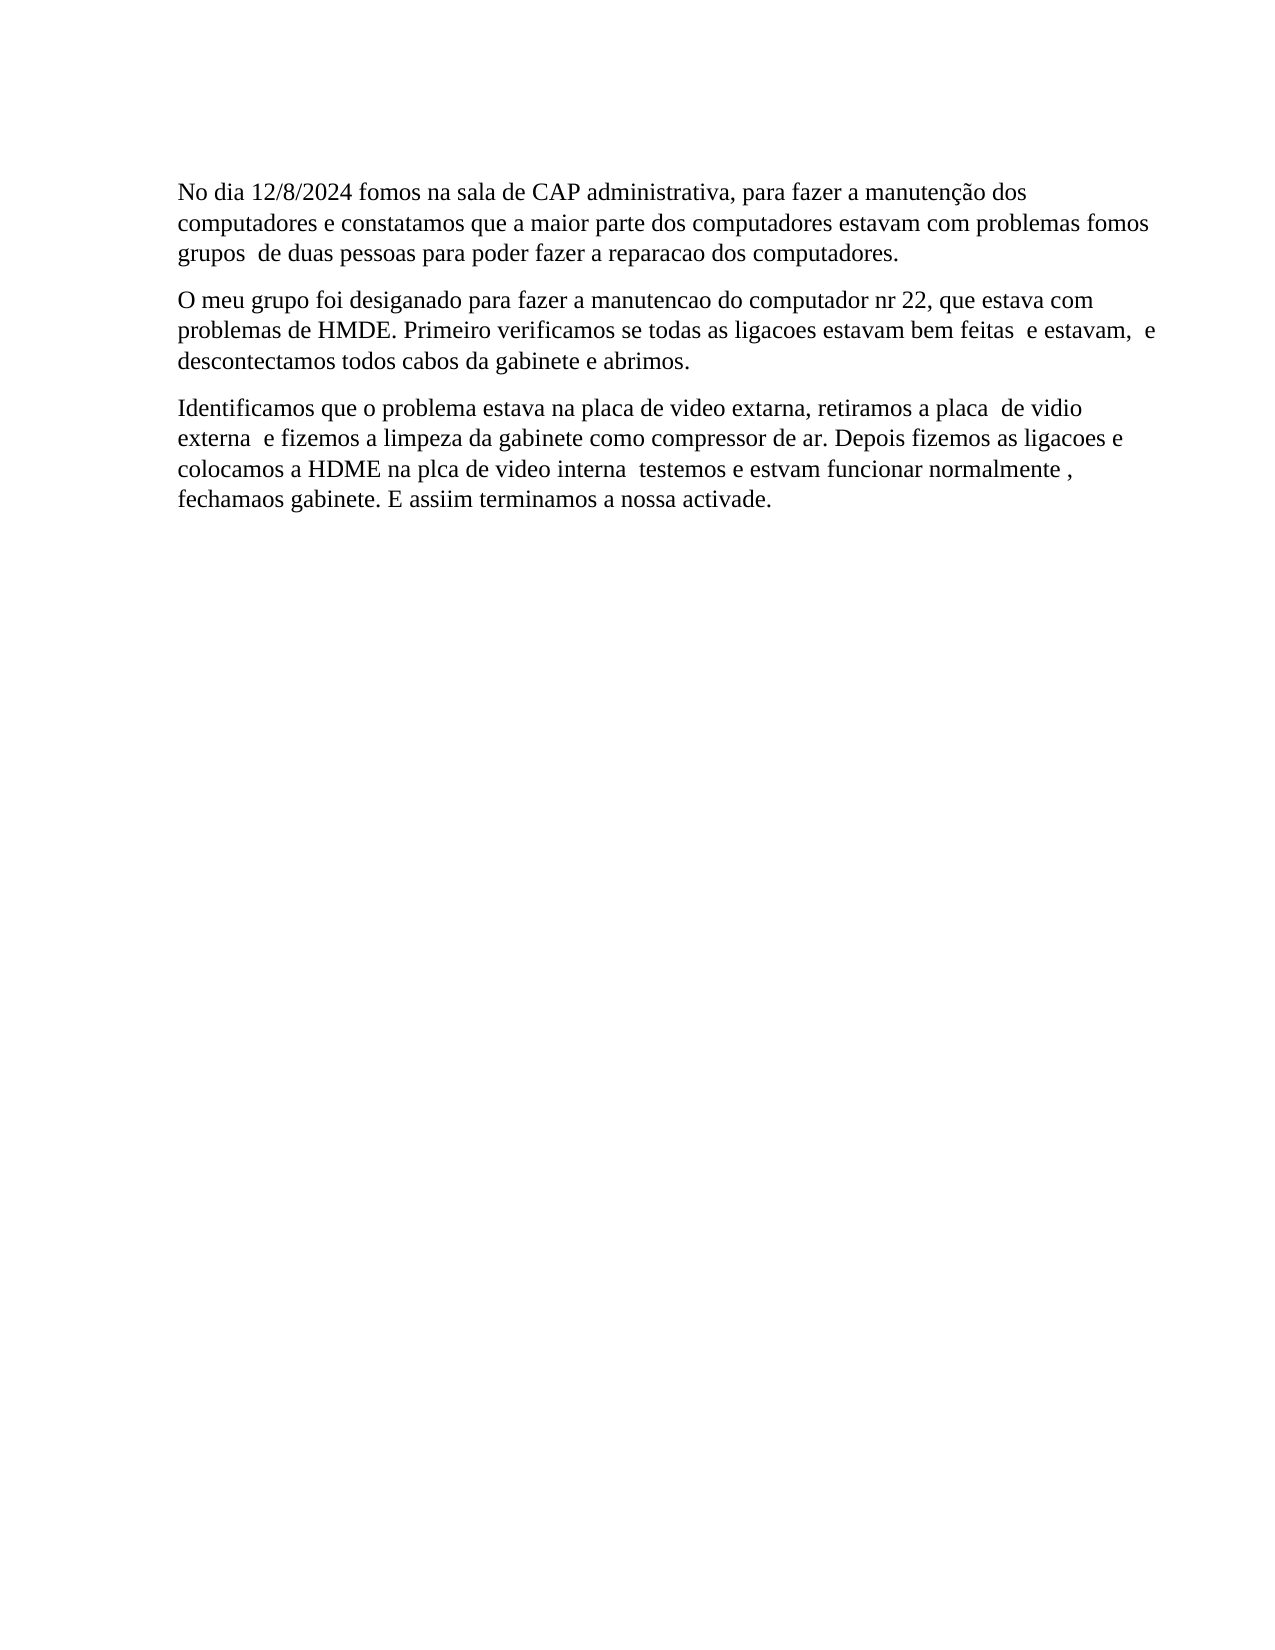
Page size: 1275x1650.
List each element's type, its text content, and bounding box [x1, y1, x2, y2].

text Identificamos que o problema estava na placa de video extarna, retiramos a placa de vidio externa e fizemos a limpeza da gabinete como compressor de ar. Depois fizemos as ligacoes e colocamos a HDME na plca de video interna testemos e estvam funcionar normalmente , fechamaos gabinete. E assiim terminamos a nossa activade. [177, 393, 1157, 513]
text O meu grupo foi desiganado para fazer a manutencao do computador nr 22, que estava com problemas de HMDE. Primeiro verificamos se todas as ligacoes estavam bem feitas e estavam, e descontectamos todos cabos da gabinete e abrimos. [177, 285, 1157, 375]
text No dia 12/8/2024 fomos na sala de CAP administrativa, para fazer a manutenção dos computadores e constatamos que a maior parte dos computadores estavam com problemas fomos grupos de duas pessoas para poder fazer a reparacao dos computadores. [177, 177, 1157, 267]
